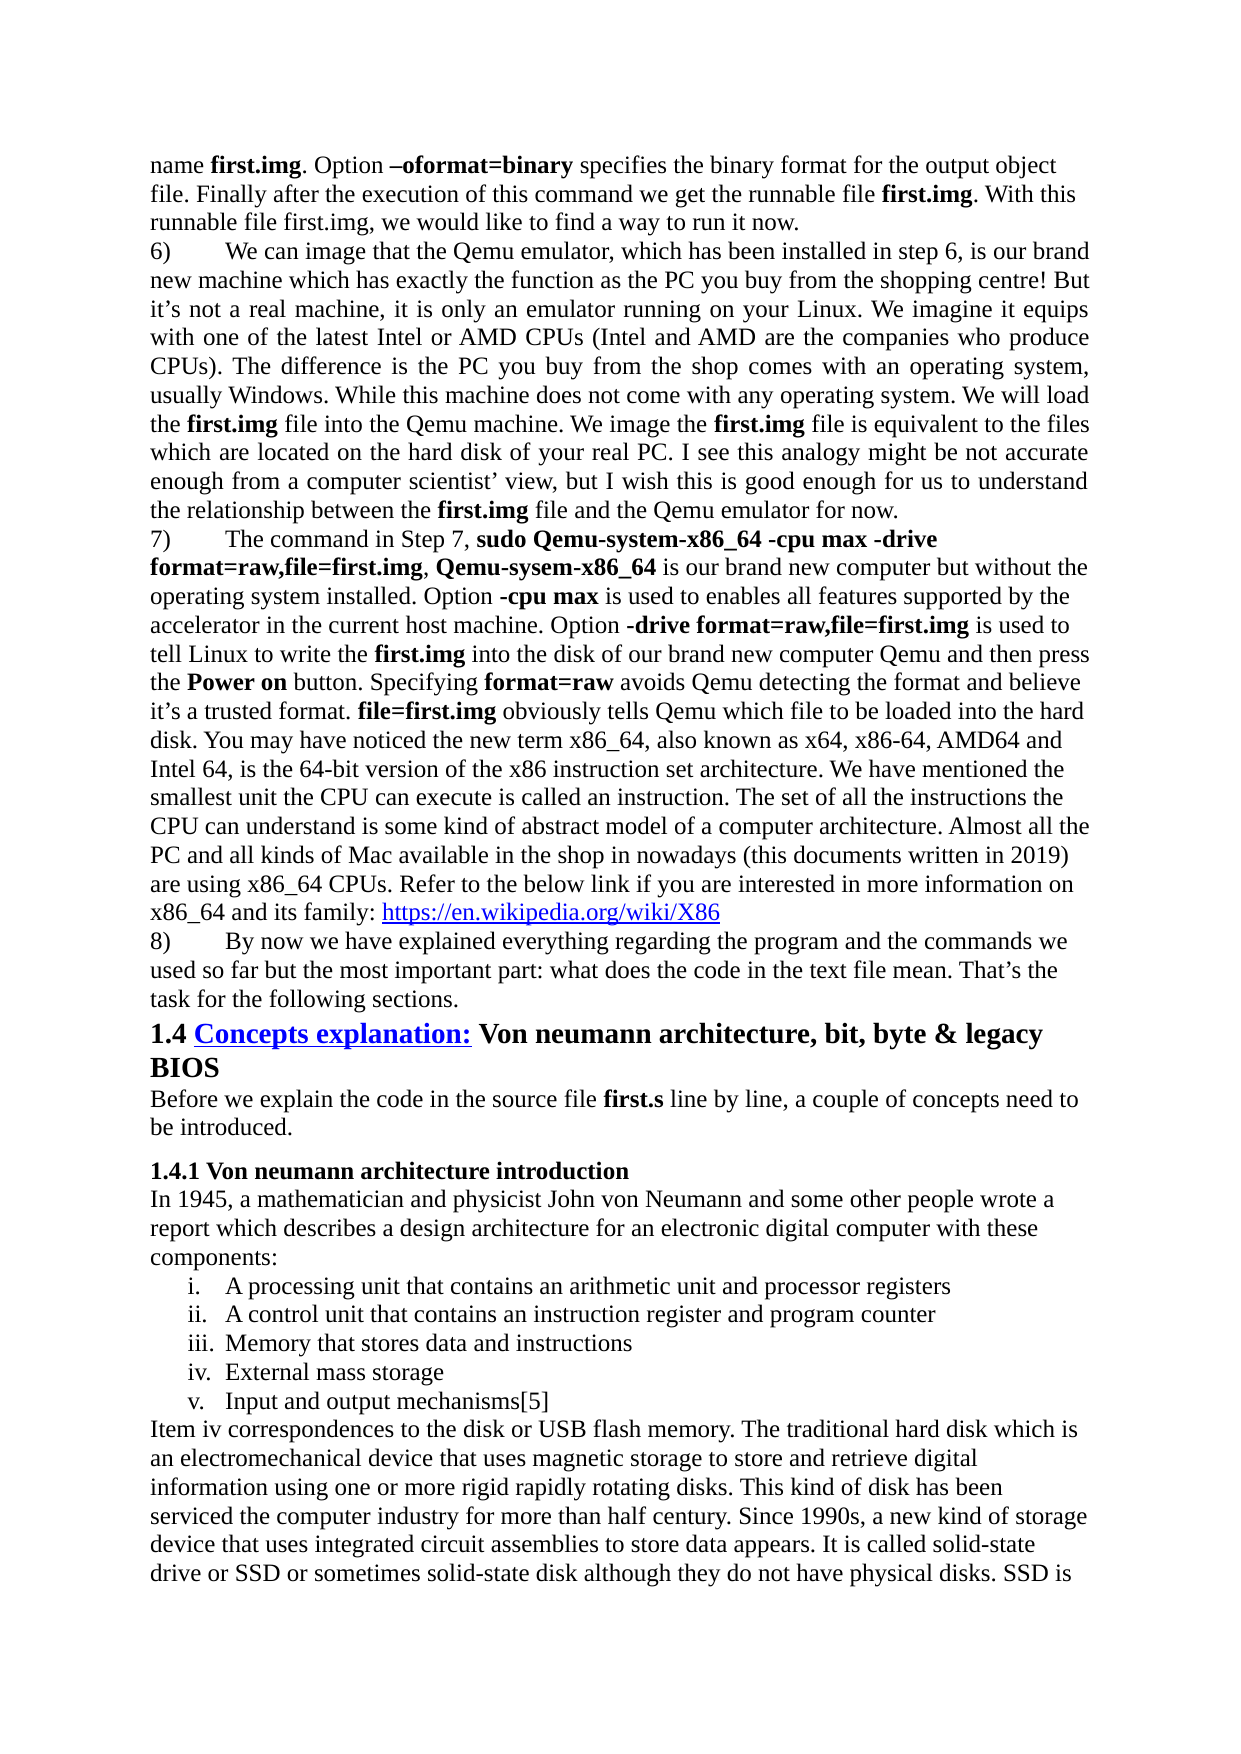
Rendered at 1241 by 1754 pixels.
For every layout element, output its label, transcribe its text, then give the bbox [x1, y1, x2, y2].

text In 1945, a mathematician and physicist John von Neumann and some other people wrote a report which describes a design architecture for an electronic digital computer with these components: [150, 1184, 1090, 1271]
list Memory that stores data and instructions [187, 1328, 1090, 1357]
list External mass storage [187, 1357, 1090, 1386]
list A control unit that contains an instruction register and program counter [187, 1299, 1090, 1328]
list name first.img. Option –oformat=binary specifies the binary format for the output object file. Finally after the execution of this command we get the runnable file first.img. With this runnable file first.img, we would like to find a way to run it now. [150, 150, 1090, 236]
list A processing unit that contains an arithmetic unit and processor registers [187, 1271, 1090, 1299]
list Input and output mechanisms[5] [187, 1386, 1090, 1414]
list We can image that the Qemu emulator, which has been installed in step 6, is our brand new machine which has exactly the function as the PC you buy from the shopping centre! But it’s not a real machine, it is only an emulator running on your Linux. We imagine it equips with one of the latest Intel or AMD CPUs (Intel and AMD are the companies who produce CPUs). The difference is the PC you buy from the shop comes with an operating system, usually Windows. While this machine does not come with any operating system. We will load the first.img file into the Qemu machine. We image the first.img file is equivalent to the files which are located on the hard disk of your real PC. I see this analogy might be not accurate enough from a computer scientist’ view, but I wish this is good enough for us to understand the relationship between the first.img file and the Qemu emulator for now. [150, 236, 1090, 524]
list By now we have explained everything regarding the program and the commands we used so far but the most important part: what does the code in the text file mean. That’s the task for the following sections. [150, 926, 1090, 1012]
text Item iv correspondences to the disk or USB flash memory. The traditional hard disk which is an electromechanical device that uses magnetic storage to store and retrieve digital information using one or more rigid rapidly rotating disks. This kind of disk has been serviced the computer industry for more than half century. Since 1990s, a new kind of storage device that uses integrated circuit assemblies to store data appears. It is called solid-state drive or SSD or sometimes solid-state disk although they do not have physical disks. SSD is [150, 1414, 1090, 1587]
text Before we explain the code in the source file first.s line by line, a couple of concepts need to be introduced. [150, 1084, 1090, 1141]
subtitle 1.4.1 Von neumann architecture introduction [150, 1156, 1090, 1184]
subtitle 1.4 Concepts explanation: Von neumann architecture, bit, byte & legacy BIOS [150, 1017, 1090, 1084]
list The command in Step 7, sudo Qemu-system-x86_64 -cpu max -drive format=raw,file=first.img, Qemu-sysem-x86_64 is our brand new computer but without the operating system installed. Option -cpu max is used to enables all features supported by the accelerator in the current host machine. Option -drive format=raw,file=first.img is used to tell Linux to write the first.img into the disk of our brand new computer Qemu and then press the Power on button. Specifying format=raw avoids Qemu detecting the format and believe it’s a trusted format. file=first.img obviously tells Qemu which file to be loaded into the hard disk. You may have noticed the new term x86_64, also known as x64, x86-64, AMD64 and Intel 64, is the 64-bit version of the x86 instruction set architecture. We have mentioned the smallest unit the CPU can execute is called an instruction. The set of all the instructions the CPU can understand is some kind of abstract model of a computer architecture. Almost all the PC and all kinds of Mac available in the shop in nowadays (this documents written in 2019) are using x86_64 CPUs. Refer to the below link if you are interested in more information on x86_64 and its family: https://en.wikipedia.org/wiki/X86 [150, 524, 1090, 926]
